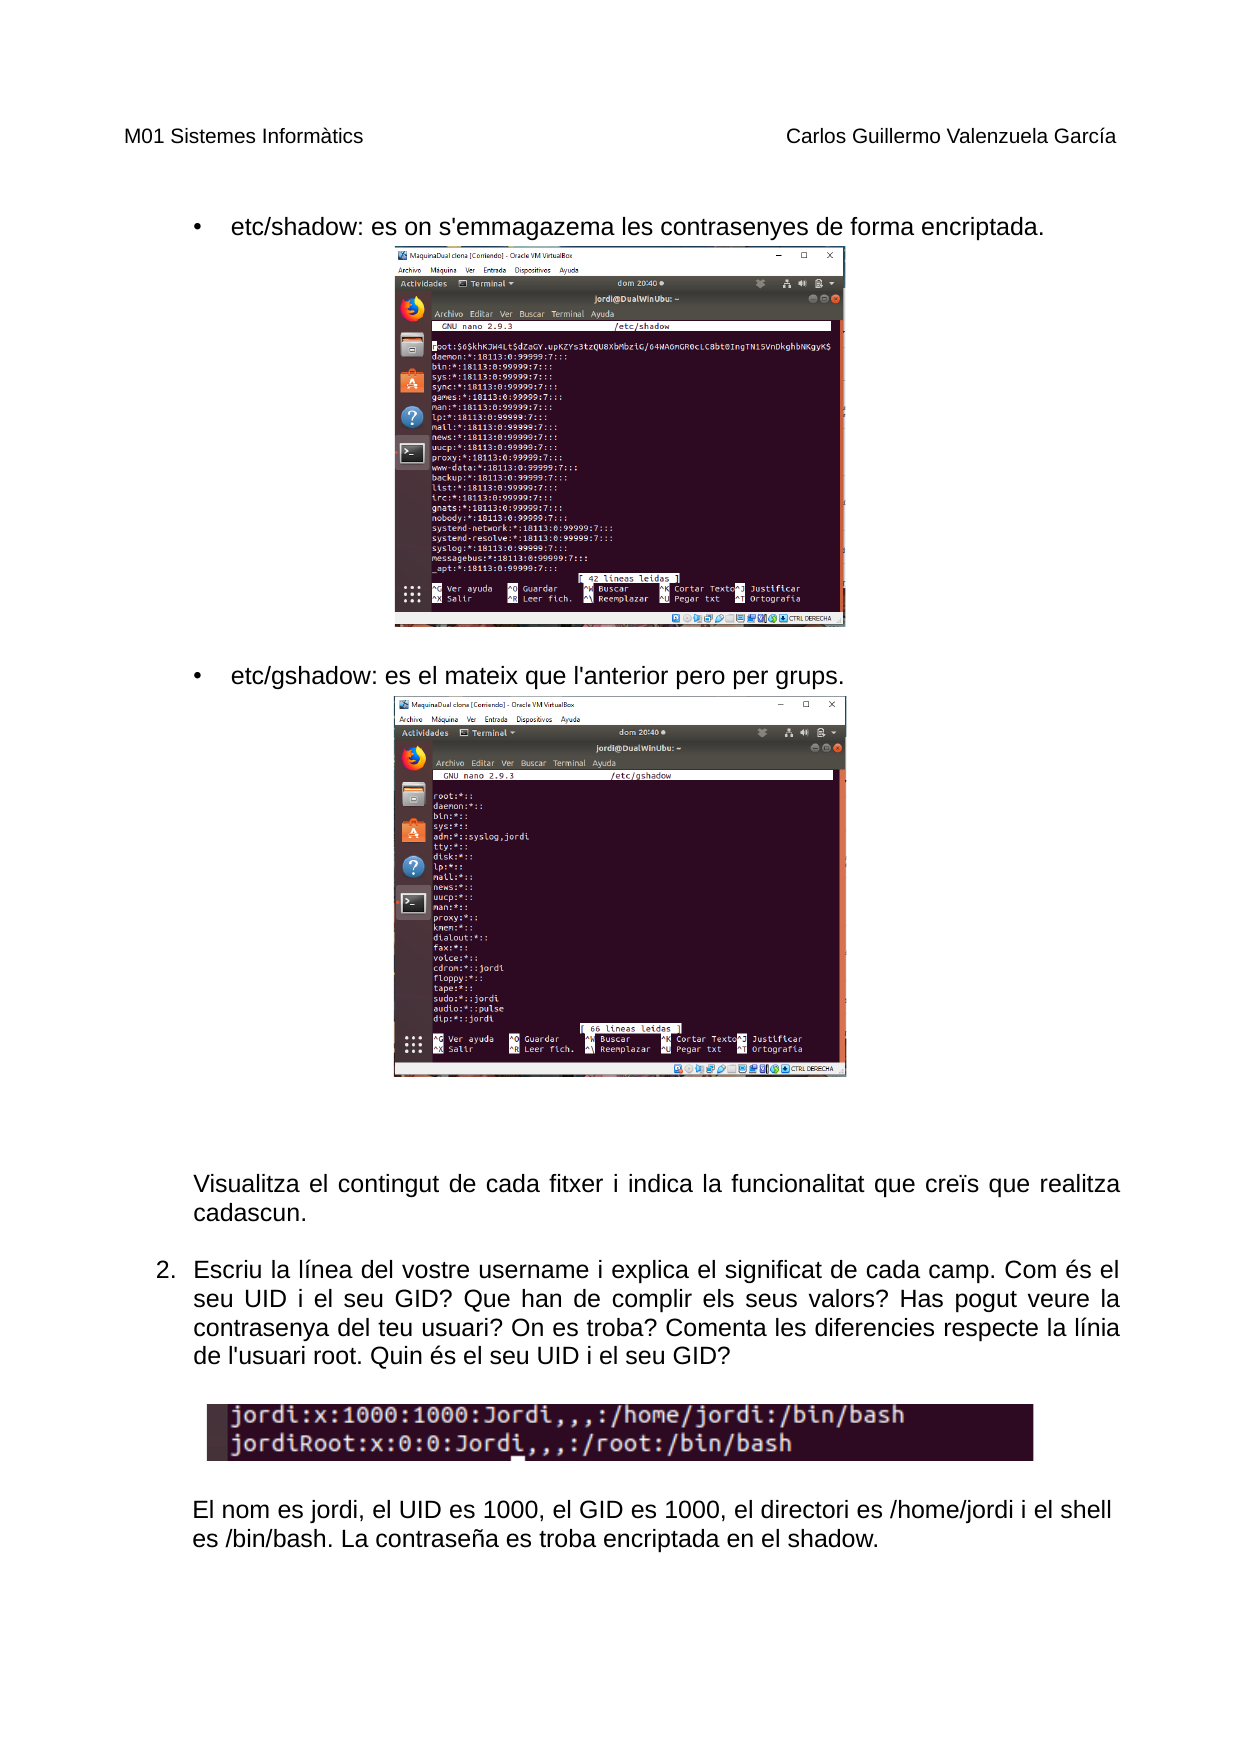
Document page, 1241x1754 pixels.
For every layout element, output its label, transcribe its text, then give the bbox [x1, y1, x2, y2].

table_header [118, 690, 1122, 1111]
picture [393, 696, 847, 1077]
text El nom es jordi, el UID es 1000, el GID es 1000, el directori es /home/jordi i el shell es /bin/bash. La contraseña es troba encriptada en el shadow. [118, 1495, 1122, 1553]
list etc/shadow: es on s'emmagazema les contrasenyes de forma encriptada. [193, 212, 1122, 241]
table_header [118, 1405, 1122, 1495]
list Visualitza el contingut de cada fitxer i indica la funcionalitat que creïs que realitza cadascun. [156, 1169, 1122, 1226]
picture [206, 1404, 1034, 1461]
list etc/gshadow: es el mateix que l'anterior pero per grups. [193, 661, 1122, 690]
list Escriu la línea del vostre username i explica el significat de cada camp. Com és el seu UID i el seu GID? Que han de complir els seus valors? Has pogut veure la contrasenya del teu usuari? On es troba? Comenta les diferencies respecte la línia de l'usuari root. Quin és el seu UID i el seu GID? [156, 1255, 1122, 1370]
table_header [118, 241, 1122, 661]
table_header [118, 1399, 1122, 1404]
picture [394, 246, 846, 627]
